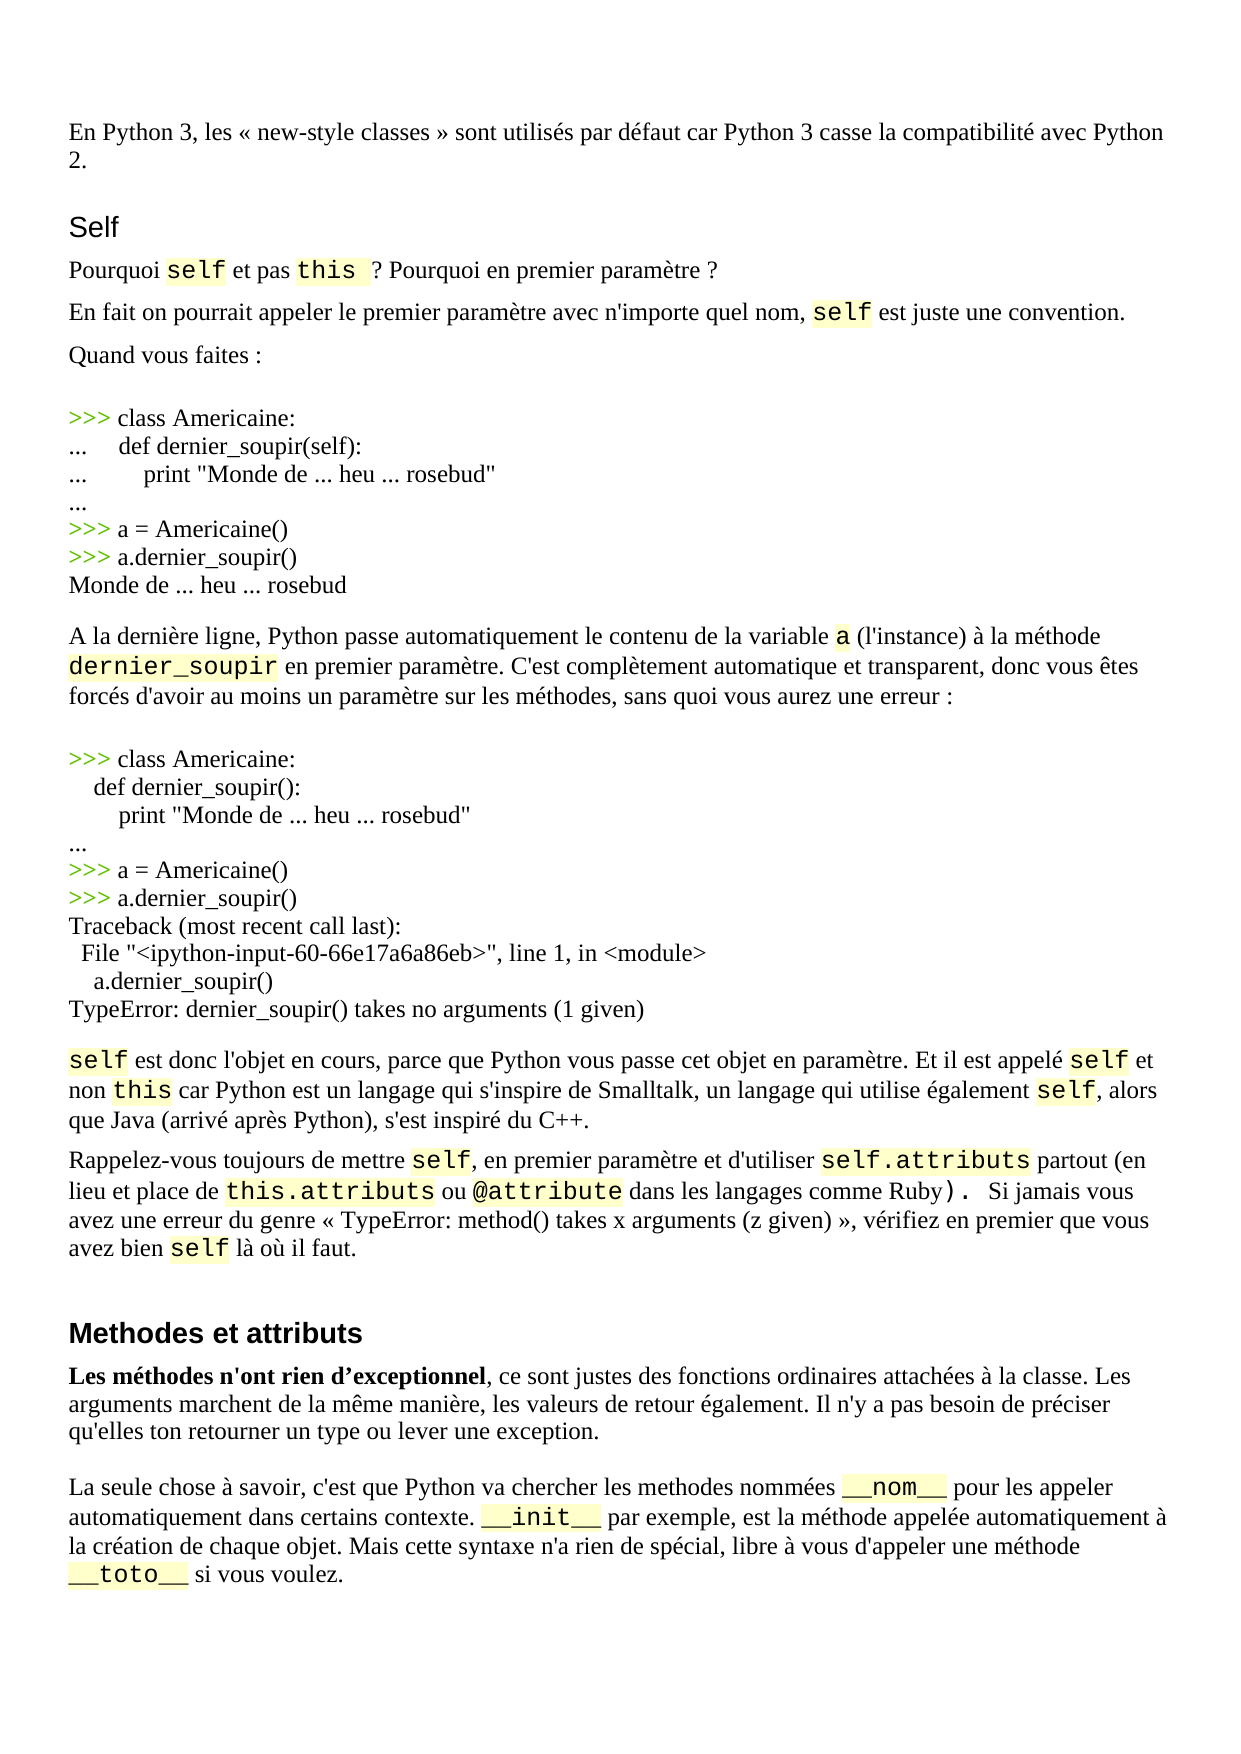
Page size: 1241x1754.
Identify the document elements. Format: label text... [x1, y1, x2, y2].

text Quand vous faites : [68, 341, 1177, 368]
text En fait on pourrait appeler le premier paramètre avec n'importe quel nom, self est juste une convention. [68, 298, 1177, 328]
text Les méthodes n'ont rien d’exceptionnel, ce sont justes des fonctions ordinaires attachées à la classe. Les arguments marchent de la même manière, les valeurs de retour également. Il n'y a pas besoin de préciser qu'elles ton retourner un type ou lever une exception. [68, 1362, 1177, 1445]
text La seule chose à savoir, c'est que Python va chercher les methodes nommées __nom__ pour les appeler automatiquement dans certains contexte. __init__ par exemple, est la méthode appelée automatiquement à la création de chaque objet. Mais cette syntaxe n'a rien de spécial, libre à vous d'appeler une méthode __toto__ si vous voulez. [68, 1473, 1177, 1590]
text A la dernière ligne, Python passe automatiquement le contenu de la variable a (l'instance) à la méthode dernier_soupir en premier paramètre. C'est complètement automatique et transparent, donc vous êtes forcés d'avoir au moins un paramètre sur les méthodes, sans quoi vous aurez une erreur : [68, 622, 1177, 709]
text self est donc l'objet en cours, parce que Python vous passe cet objet en paramètre. Et il est appelé self et non this car Python est un langage qui s'inspire de Smalltalk, un langage qui utilise également self, alors que Java (arrivé après Python), s'est inspiré du C++. [68, 1046, 1177, 1134]
subtitle Self [68, 211, 1177, 244]
text >>> class Americaine: ... def dernier_soupir(self): ... print "Monde de ... heu ... rosebud" ... >>> a = Americaine() >>> a.dernier_soupir() Monde de ... heu ... rosebud [68, 404, 1177, 598]
text En Python 3, les « new-style classes » sont utilisés par défaut car Python 3 casse la compatibilité avec Python 2. [68, 118, 1177, 173]
text >>> class Americaine: def dernier_soupir(): print "Monde de ... heu ... rosebud" ... >>> a = Americaine() >>> a.dernier_soupir() Traceback (most recent call last): File "<ipython-input-60-66e17a6a86eb>", line 1, in <module> a.dernier_soupir() TypeError: dernier_soupir() takes no arguments (1 given) [68, 746, 1177, 1023]
subtitle Methodes et attributs [68, 1317, 1177, 1349]
text Pourquoi self et pas this ? Pourquoi en premier paramètre ? [68, 256, 1177, 286]
text Rappelez-vous toujours de mettre self, en premier paramètre et d'utiliser self.attributs partout (en lieu et place de this.attributs ou @attribute dans les langages comme Ruby). Si jamais vous avez une erreur du genre « TypeError: method() takes x arguments (z given) », vérifiez en premier que vous avez bien self là où il faut. [68, 1146, 1177, 1264]
